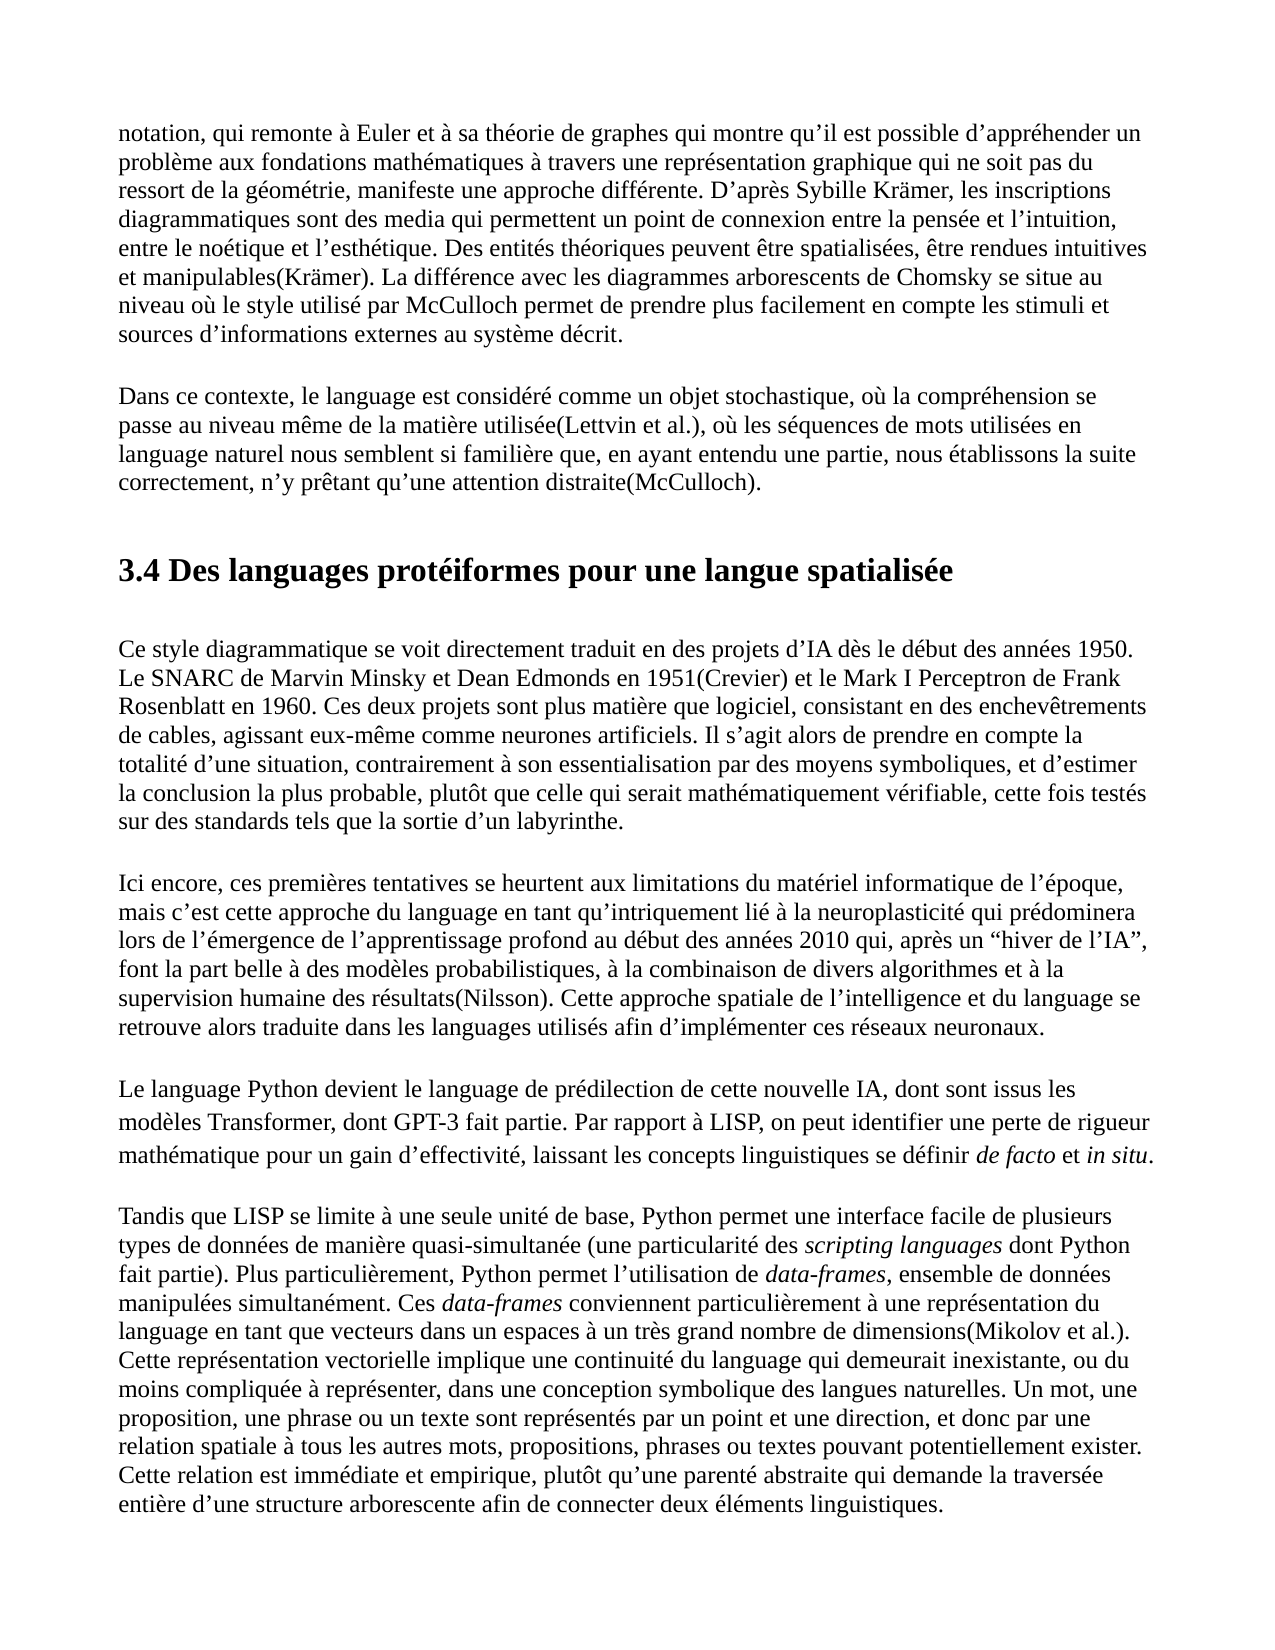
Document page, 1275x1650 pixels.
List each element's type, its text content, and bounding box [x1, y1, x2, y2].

text Ce style diagrammatique se voit directement traduit en des projets d’IA dès le début des années 1950. Le SNARC de Marvin Minsky et Dean Edmonds en 1951(Crevier) et le Mark I Perceptron de Frank Rosenblatt en 1960. Ces deux projets sont plus matière que logiciel, consistant en des enchevêtrements de cables, agissant eux-même comme neurones artificiels. Il s’agit alors de prendre en compte la totalité d’une situation, contrairement à son essentialisation par des moyens symboliques, et d’estimer la conclusion la plus probable, plutôt que celle qui serait mathématiquement vérifiable, cette fois testés sur des standards tels que la sortie d’un labyrinthe. [118, 634, 1157, 835]
text Dans ce contexte, le language est considéré comme un objet stochastique, où la compréhension se passe au niveau même de la matière utilisée(Lettvin et al.), où les séquences de mots utilisées en language naturel nous semblent si familière que, en ayant entendu une partie, nous établissons la suite correctement, n’y prêtant qu’une attention distraite(McCulloch). [118, 381, 1157, 496]
text Le language Python devient le language de prédilection de cette nouvelle IA, dont sont issus les modèles Transformer, dont GPT-3 fait partie. Par rapport à LISP, on peut identifier une perte de rigueur mathématique pour un gain d’effectivité, laissant les concepts linguistiques se définir de facto et in situ. [118, 1074, 1157, 1168]
text Ici encore, ces premières tentatives se heurtent aux limitations du matériel informatique de l’époque, mais c’est cette approche du language en tant qu’intriquement lié à la neuroplasticité qui prédominera lors de l’émergence de l’apprentissage profond au début des années 2010 qui, après un “hiver de l’IA”, font la part belle à des modèles probabilistiques, à la combinaison de divers algorithmes et à la supervision humaine des résultats(Nilsson). Cette approche spatiale de l’intelligence et du language se retrouve alors traduite dans les languages utilisés afin d’implémenter ces réseaux neuronaux. [118, 868, 1157, 1041]
text notation, qui remonte à Euler et à sa théorie de graphes qui montre qu’il est possible d’appréhender un problème aux fondations mathématiques à travers une représentation graphique qui ne soit pas du ressort de la géométrie, manifeste une approche différente. D’après Sybille Krämer, les inscriptions diagrammatiques sont des media qui permettent un point de connexion entre la pensée et l’intuition, entre le noétique et l’esthétique. Des entités théoriques peuvent être spatialisées, être rendues intuitives et manipulables(Krämer). La différence avec les diagrammes arborescents de Chomsky se situe au niveau où le style utilisé par McCulloch permet de prendre plus facilement en compte les stimuli et sources d’informations externes au système décrit. [118, 118, 1157, 348]
subtitle 3.4 Des languages protéiformes pour une langue spatialisée [118, 550, 1157, 588]
text Tandis que LISP se limite à une seule unité de base, Python permet une interface facile de plusieurs types de données de manière quasi-simultanée (une particularité des scripting languages dont Python fait partie). Plus particulièrement, Python permet l’utilisation de data-frames, ensemble de données manipulées simultanément. Ces data-frames conviennent particulièrement à une représentation du language en tant que vecteurs dans un espaces à un très grand nombre de dimensions(Mikolov et al.). Cette représentation vectorielle implique une continuité du language qui demeurait inexistante, ou du moins compliquée à représenter, dans une conception symbolique des langues naturelles. Un mot, une proposition, une phrase ou un texte sont représentés par un point et une direction, et donc par une relation spatiale à tous les autres mots, propositions, phrases ou textes pouvant potentiellement exister. Cette relation est immédiate et empirique, plutôt qu’une parenté abstraite qui demande la traversée entière d’une structure arborescente afin de connecter deux éléments linguistiques. [118, 1173, 1157, 1518]
